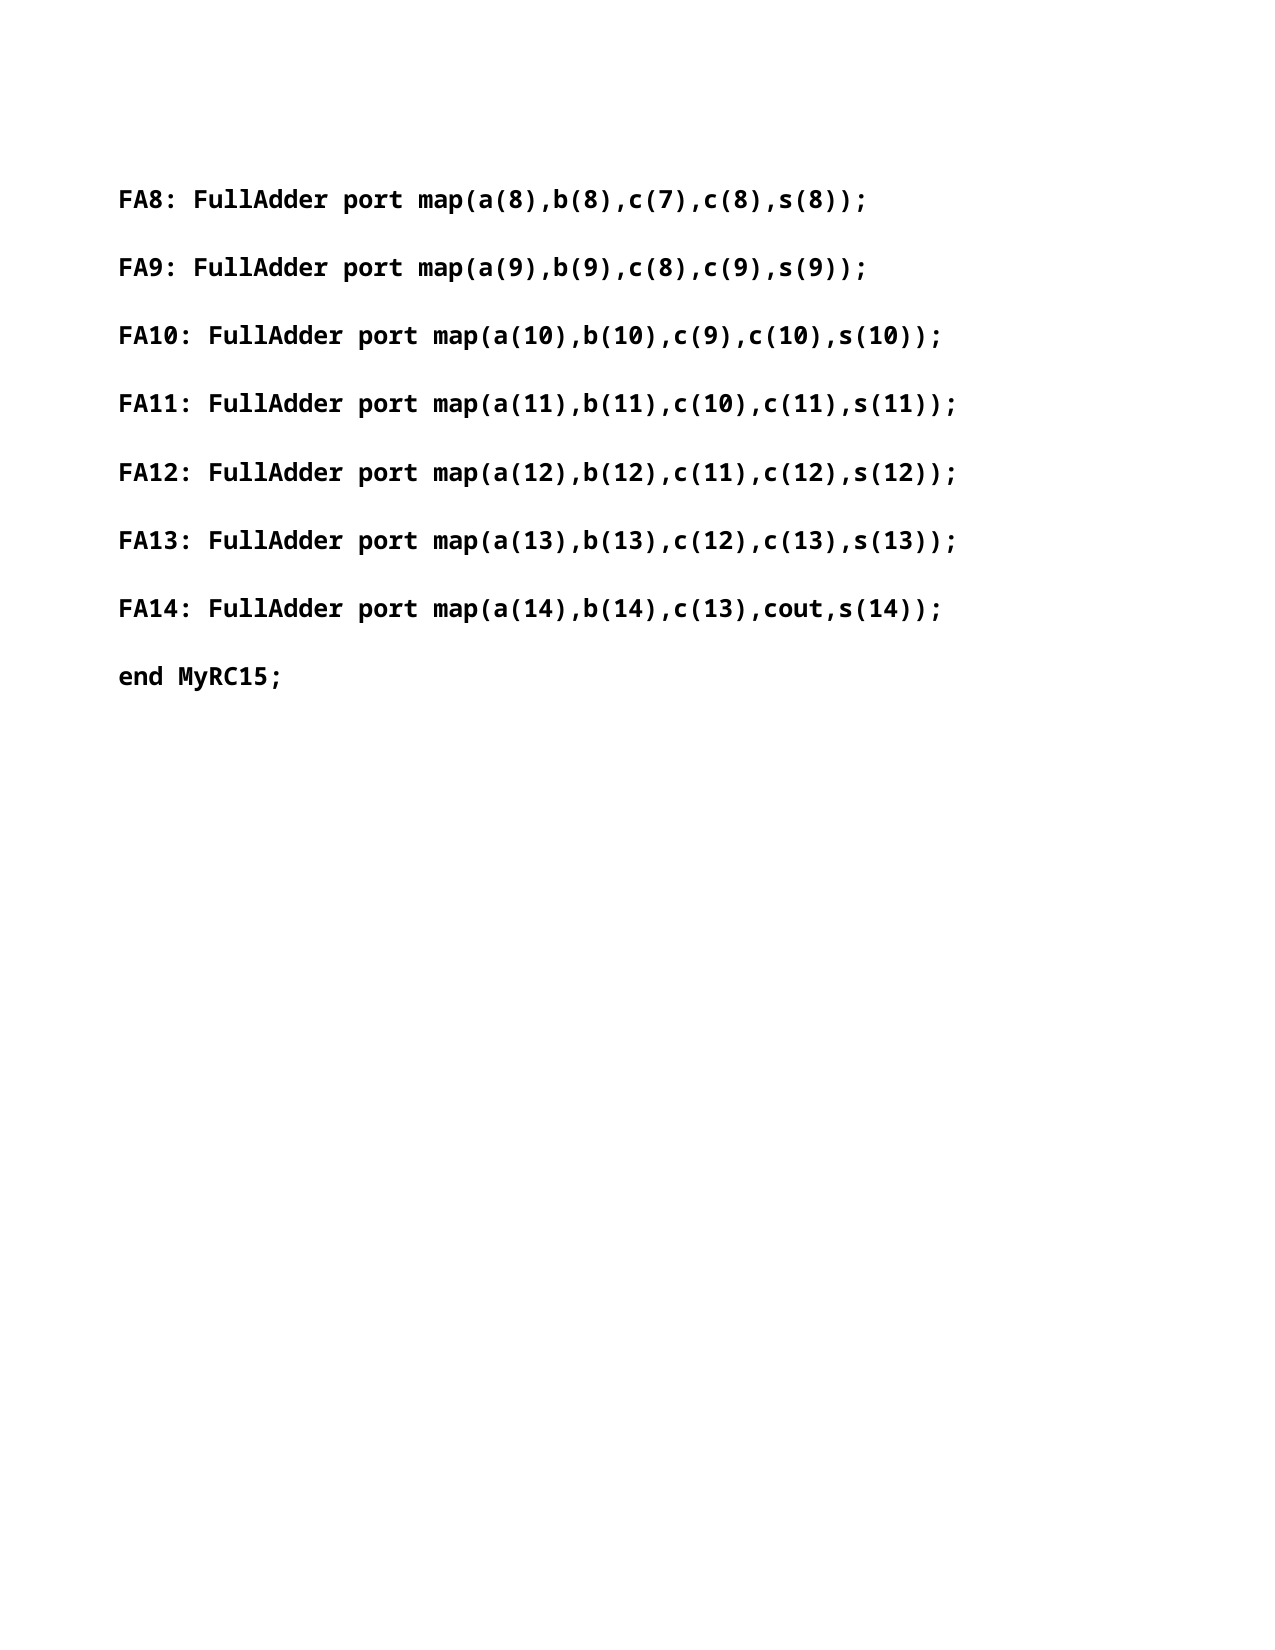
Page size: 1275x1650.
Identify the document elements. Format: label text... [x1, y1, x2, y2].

text FA8: FullAdder port map(a(8),b(8),c(7),c(8),s(8)); [118, 182, 1157, 216]
text FA14: FullAdder port map(a(14),b(14),c(13),cout,s(14)); [118, 590, 1157, 624]
text FA9: FullAdder port map(a(9),b(9),c(8),c(9),s(9)); [118, 250, 1157, 284]
text FA12: FullAdder port map(a(12),b(12),c(11),c(12),s(12)); [118, 454, 1157, 488]
text FA11: FullAdder port map(a(11),b(11),c(10),c(11),s(11)); [118, 386, 1157, 420]
text FA10: FullAdder port map(a(10),b(10),c(9),c(10),s(10)); [118, 318, 1157, 352]
text end MyRC15; [118, 658, 1157, 693]
text FA13: FullAdder port map(a(13),b(13),c(12),c(13),s(13)); [118, 522, 1157, 556]
